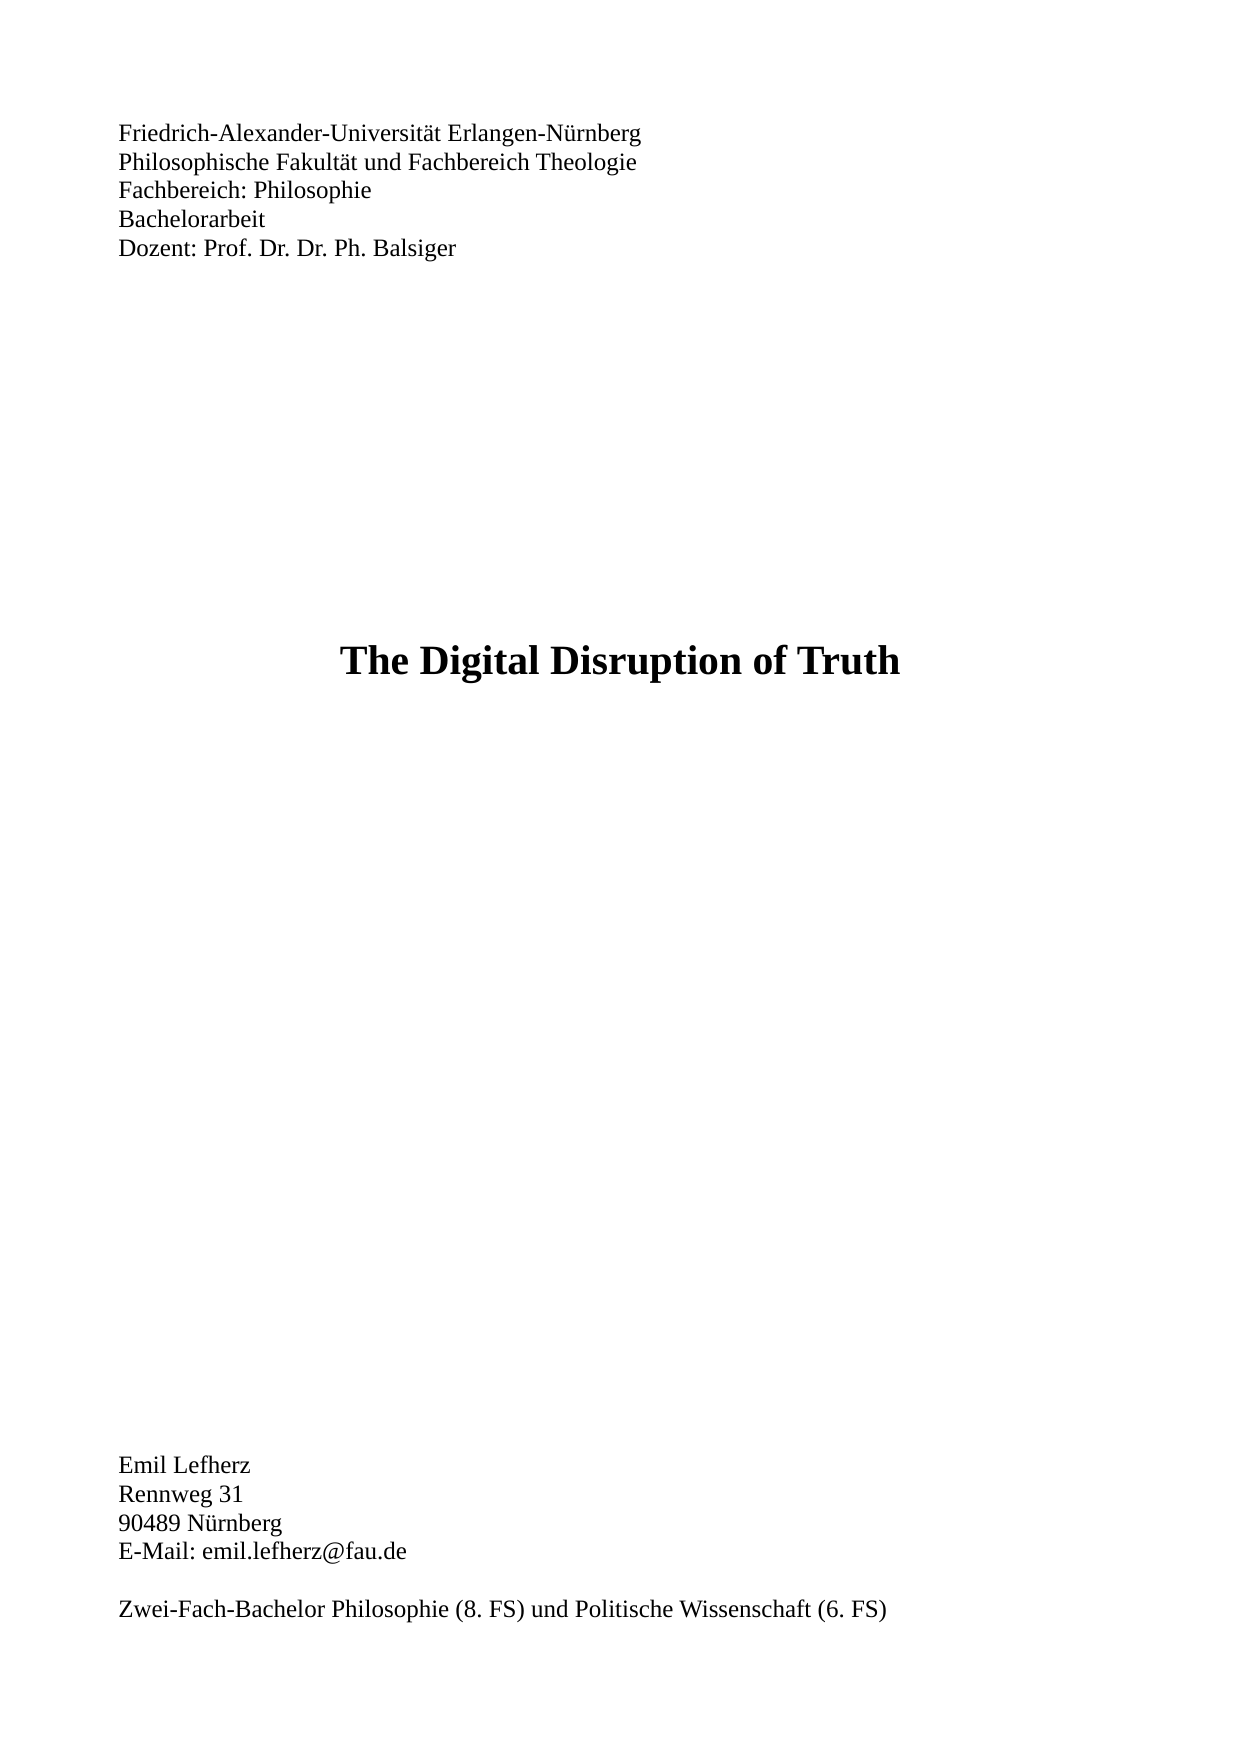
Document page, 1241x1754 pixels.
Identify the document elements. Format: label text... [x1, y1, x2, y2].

text Bachelorarbeit [118, 204, 1122, 233]
text E-Mail: emil.lefherz@fau.de [118, 1536, 1122, 1565]
text Friedrich-Alexander-Universität Erlangen-Nürnberg [118, 118, 1122, 147]
text Philosophische Fakultät und Fachbereich Theologie [118, 147, 1122, 176]
text Zwei-Fach-Bachelor Philosophie (8. FS) und Politische Wissenschaft (6. FS) [118, 1594, 1122, 1623]
text Fachbereich: Philosophie [118, 176, 1122, 204]
text Dozent: Prof. Dr. Dr. Ph. Balsiger [118, 233, 1122, 262]
text The Digital Disruption of Truth [118, 636, 1122, 683]
text 90489 Nürnberg [118, 1508, 1122, 1536]
text Emil Lefherz [118, 1450, 1122, 1479]
text Rennweg 31 [118, 1479, 1122, 1508]
